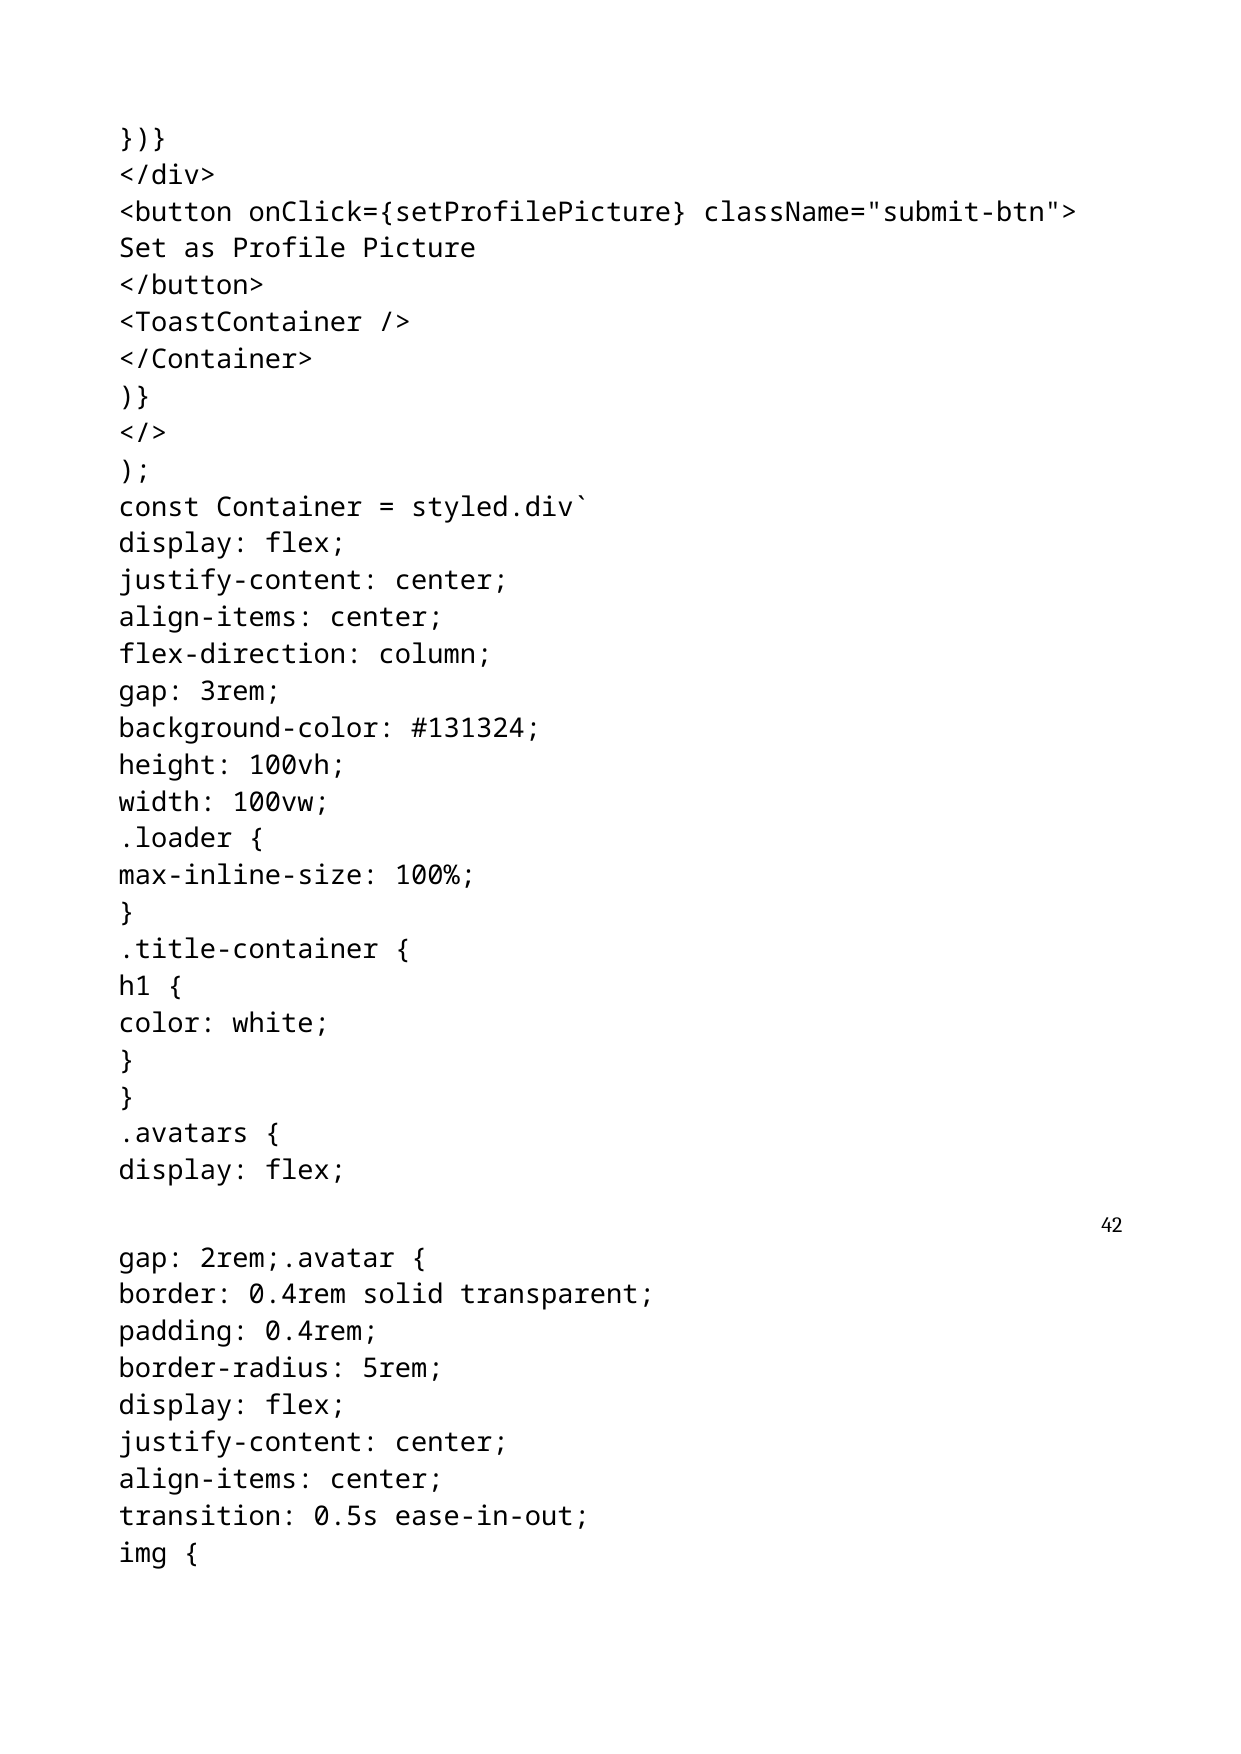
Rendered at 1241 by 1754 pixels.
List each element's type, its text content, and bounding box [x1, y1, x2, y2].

text .title-container { [118, 929, 1122, 966]
text padding: 0.4rem; [118, 1312, 1122, 1349]
text align-items: center; [118, 598, 1122, 634]
text ); [118, 450, 1122, 487]
text gap: 3rem; [118, 671, 1122, 708]
text } [118, 1040, 1122, 1077]
text </> [118, 413, 1122, 450]
text transition: 0.5s ease-in-out; [118, 1496, 1122, 1533]
text border-radius: 5rem; [118, 1349, 1122, 1386]
text </button> [118, 266, 1122, 303]
text Set as Profile Picture [118, 229, 1122, 266]
text background-color: #131324; [118, 708, 1122, 745]
text const Container = styled.div` [118, 487, 1122, 524]
text justify-content: center; [118, 1422, 1122, 1459]
text img { [118, 1533, 1122, 1570]
text })} [118, 118, 1122, 155]
text )} [118, 376, 1122, 413]
text .loader { [118, 819, 1122, 856]
text } [118, 893, 1122, 929]
text display: flex; [118, 1386, 1122, 1422]
text width: 100vw; [118, 782, 1122, 819]
text <button onClick={setProfilePicture} className="submit-btn"> [118, 192, 1122, 229]
text .avatars { [118, 1114, 1122, 1151]
text color: white; [118, 1003, 1122, 1040]
text display: flex; [118, 524, 1122, 561]
text flex-direction: column; [118, 634, 1122, 671]
text justify-content: center; [118, 561, 1122, 598]
text gap: 2rem;.avatar { [118, 1238, 1122, 1275]
text height: 100vh; [118, 745, 1122, 782]
text } [118, 1077, 1122, 1114]
text display: flex; [118, 1151, 1122, 1188]
text border: 0.4rem solid transparent; [118, 1275, 1122, 1312]
text h1 { [118, 966, 1122, 1003]
text </Container> [118, 339, 1122, 376]
text max-inline-size: 100%; [118, 856, 1122, 893]
text 42 [118, 1213, 1122, 1238]
text </div> [118, 155, 1122, 192]
text <ToastContainer /> [118, 303, 1122, 339]
text align-items: center; [118, 1459, 1122, 1496]
